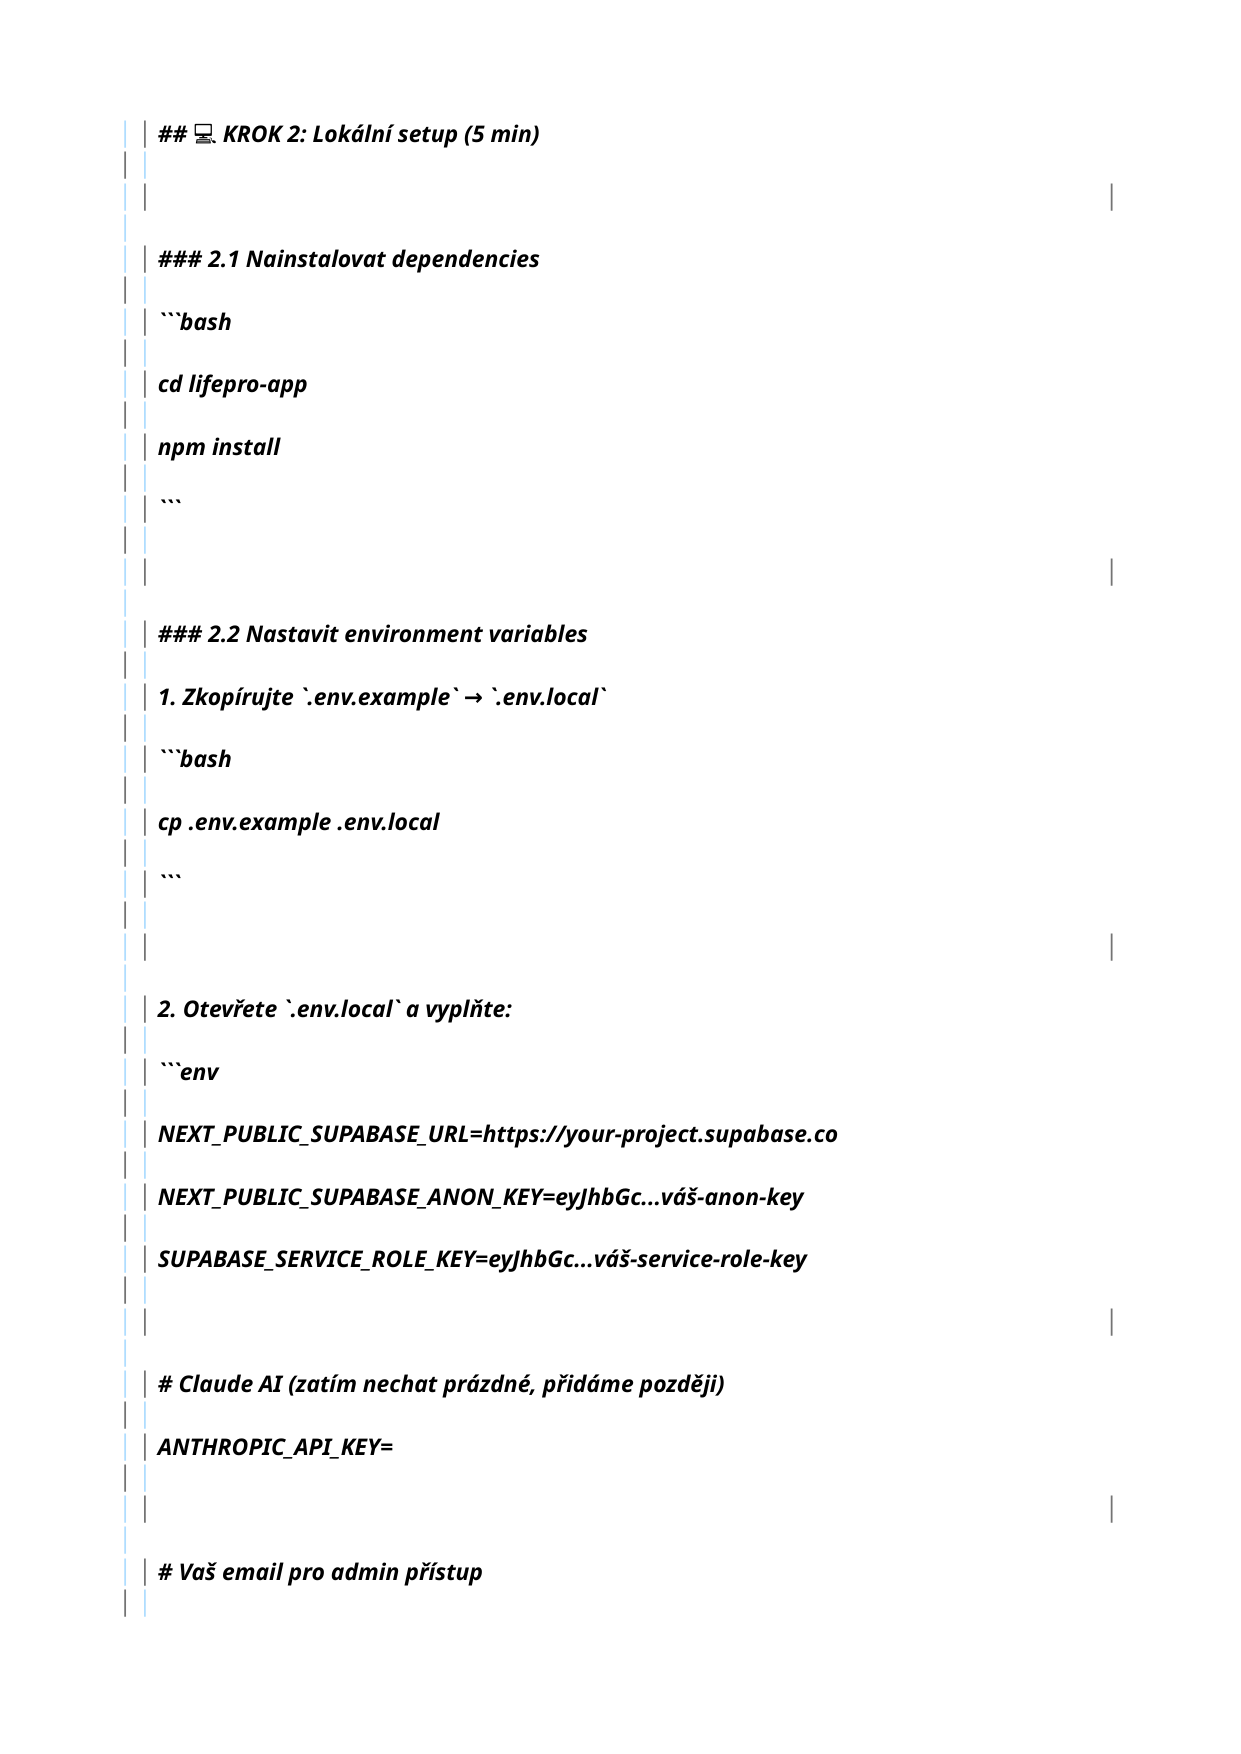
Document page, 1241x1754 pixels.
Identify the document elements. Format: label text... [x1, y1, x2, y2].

text │ │ ``` │ │ [118, 868, 1122, 931]
text │ │ ### 2.2 Nastavit environment variables │ │ [118, 618, 1122, 681]
text │ │ ``` │ │ [118, 493, 1122, 556]
text │ │ npm install │ │ [118, 431, 1122, 493]
text │ │ NEXT_PUBLIC_SUPABASE_URL=https://your-project.supabase.co │ │ [118, 1118, 1122, 1181]
text │ │ ## 💻 KROK 2: Lokální setup (5 min) │ │ [118, 118, 1122, 181]
text │ │ │ │ [118, 181, 1122, 243]
text │ │ # Claude AI (zatím nechat prázdné, přidáme později) │ │ [118, 1368, 1122, 1431]
text │ │ cd lifepro-app │ │ [118, 368, 1122, 431]
text │ │ cp .env.example .env.local │ │ [118, 806, 1122, 868]
text │ │ # Vaš email pro admin přístup │ │ [118, 1556, 1122, 1618]
text │ │ │ │ [118, 1493, 1122, 1556]
text │ │ │ │ [118, 556, 1122, 618]
text │ │ ```bash │ │ [118, 306, 1122, 368]
text │ │ ANTHROPIC_API_KEY= │ │ [118, 1431, 1122, 1493]
text │ │ SUPABASE_SERVICE_ROLE_KEY=eyJhbGc...váš-service-role-key │ │ [118, 1243, 1122, 1306]
text │ │ ### 2.1 Nainstalovat dependencies │ │ [118, 243, 1122, 306]
text │ │ 2. Otevřete `.env.local` a vyplňte: │ │ [118, 993, 1122, 1056]
text │ │ │ │ [118, 931, 1122, 993]
text │ │ ```bash │ │ [118, 743, 1122, 806]
text │ │ │ │ [118, 1306, 1122, 1368]
text │ │ ```env │ │ [118, 1056, 1122, 1118]
text │ │ NEXT_PUBLIC_SUPABASE_ANON_KEY=eyJhbGc...váš-anon-key │ │ [118, 1181, 1122, 1243]
text │ │ 1. Zkopírujte `.env.example` → `.env.local` │ │ [118, 681, 1122, 743]
